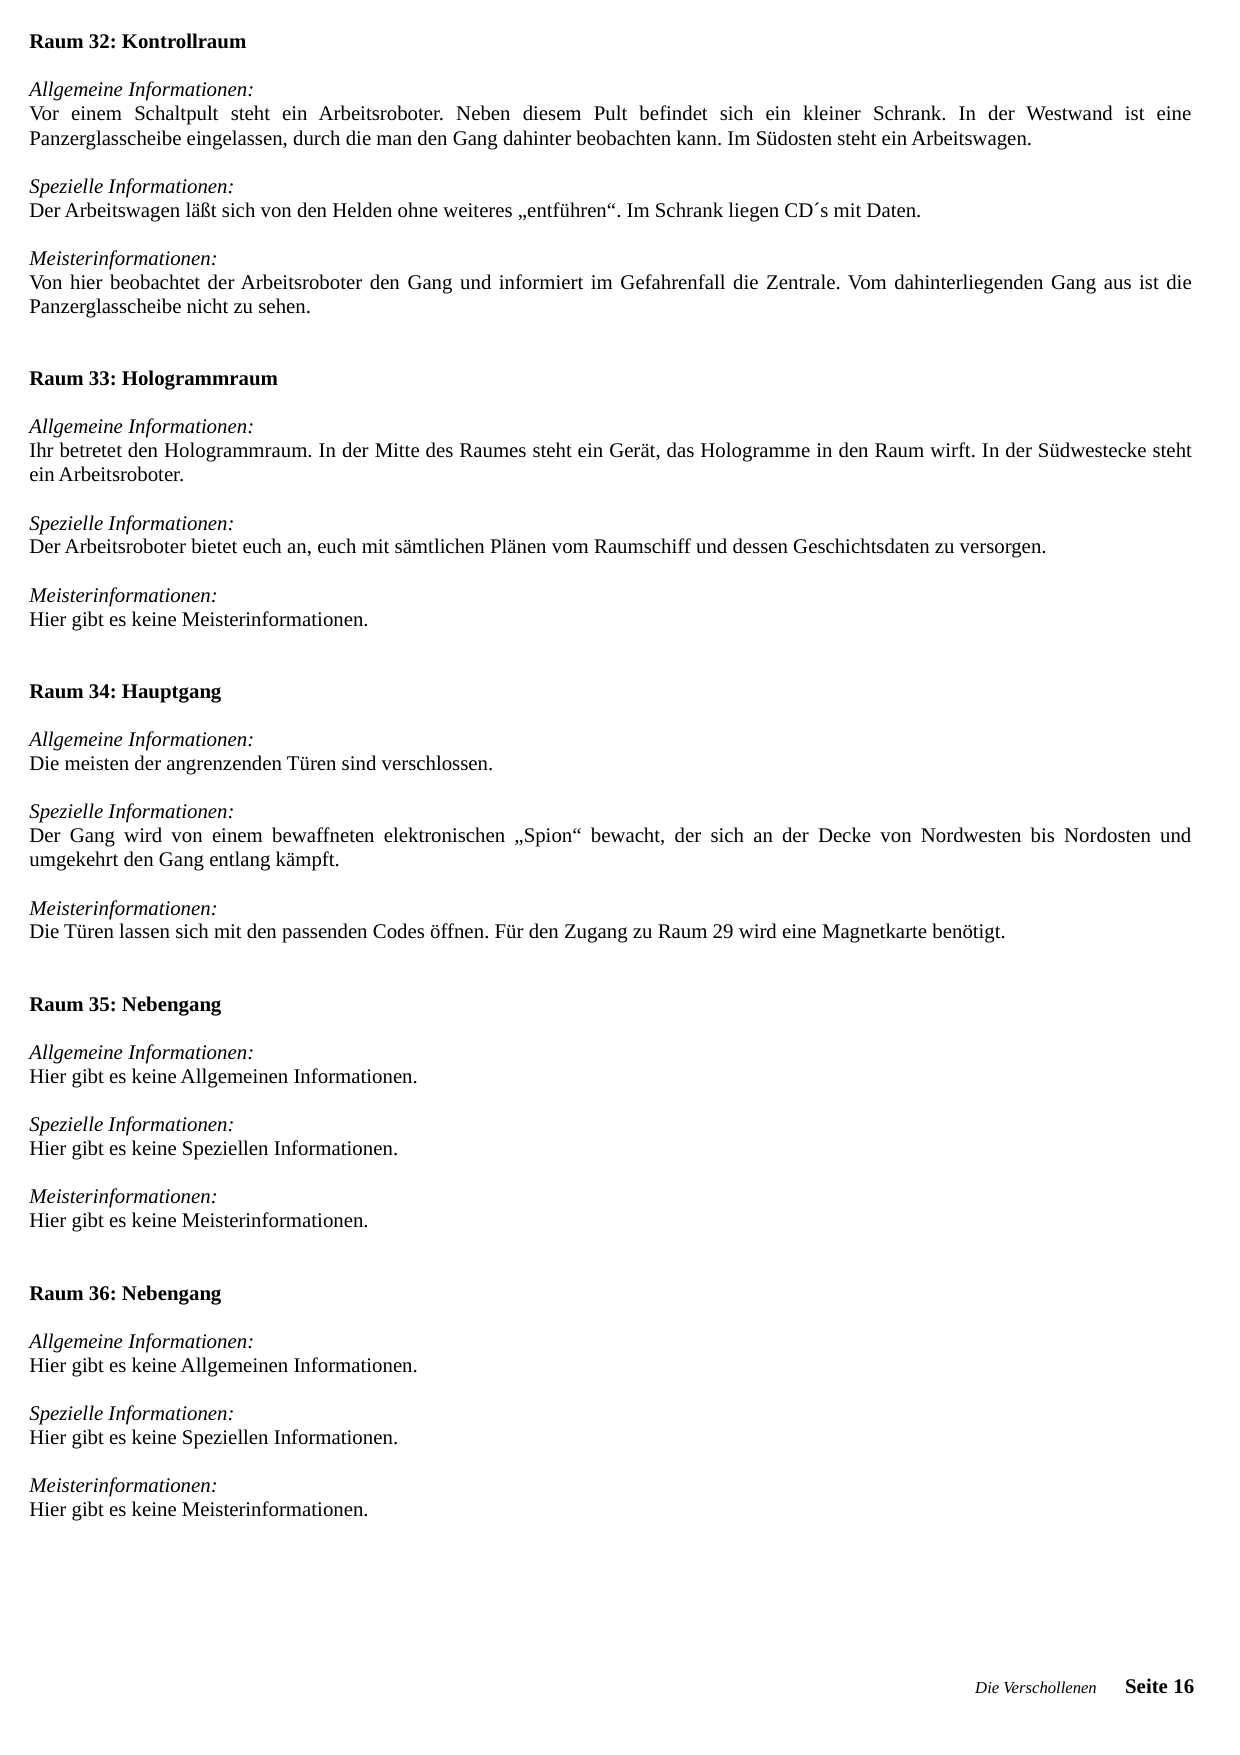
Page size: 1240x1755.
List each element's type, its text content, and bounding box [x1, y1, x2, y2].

text Hier gibt es keine Meisterinformationen. [29, 1208, 1194, 1232]
text Die Türen lassen sich mit den passenden Codes öffnen. Für den Zugang zu Raum 29 wird eine Magnetkarte benötigt. [29, 919, 1194, 943]
text Allgemeine Informationen: [29, 77, 1194, 101]
text Hier gibt es keine Allgemeinen Informationen. [29, 1353, 1194, 1377]
text Spezielle Informationen: [29, 1112, 1194, 1136]
text Von hier beobachtet der Arbeitsroboter den Gang und informiert im Gefahrenfall die Zentrale. Vom dahinterliegenden Gang aus ist die Panzerglasscheibe nicht zu sehen. [29, 270, 1194, 318]
text Allgemeine Informationen: [29, 414, 1194, 438]
text Allgemeine Informationen: [29, 1328, 1194, 1353]
text Spezielle Informationen: [29, 1401, 1194, 1425]
text Die meisten der angrenzenden Türen sind verschlossen. [29, 751, 1194, 775]
text Spezielle Informationen: [29, 510, 1194, 534]
text Allgemeine Informationen: [29, 727, 1194, 751]
text Meisterinformationen: [29, 1184, 1194, 1208]
text Der Arbeitswagen läßt sich von den Helden ohne weiteres „entführen“. Im Schrank liegen CD´s mit Daten. [29, 198, 1194, 222]
text Raum 32: Kontrollraum [29, 29, 1194, 53]
text Hier gibt es keine Meisterinformationen. [29, 1497, 1194, 1521]
text Spezielle Informationen: [29, 799, 1194, 823]
text Meisterinformationen: [29, 583, 1194, 607]
text Raum 35: Nebengang [29, 992, 1194, 1016]
text Hier gibt es keine Meisterinformationen. [29, 607, 1194, 631]
text Hier gibt es keine Allgemeinen Informationen. [29, 1064, 1194, 1088]
text Der Arbeitsroboter bietet euch an, euch mit sämtlichen Plänen vom Raumschiff und dessen Geschichtsdaten zu versorgen. [29, 534, 1194, 558]
text Vor einem Schaltpult steht ein Arbeitsroboter. Neben diesem Pult befindet sich ein kleiner Schrank. In der Westwand ist eine Panzerglasscheibe eingelassen, durch die man den Gang dahinter beobachten kann. Im Südosten steht ein Arbeitswagen. [29, 101, 1194, 149]
text Ihr betretet den Hologrammraum. In der Mitte des Raumes steht ein Gerät, das Hologramme in den Raum wirft. In der Südwestecke steht ein Arbeitsroboter. [29, 438, 1194, 486]
text Meisterinformationen: [29, 246, 1194, 270]
text Meisterinformationen: [29, 895, 1194, 919]
text Raum 34: Hauptgang [29, 679, 1194, 703]
text Raum 36: Nebengang [29, 1280, 1194, 1304]
text Hier gibt es keine Speziellen Informationen. [29, 1425, 1194, 1449]
text Spezielle Informationen: [29, 173, 1194, 198]
text Hier gibt es keine Speziellen Informationen. [29, 1136, 1194, 1160]
text Raum 33: Hologrammraum [29, 366, 1194, 390]
text Der Gang wird von einem bewaffneten elektronischen „Spion“ bewacht, der sich an der Decke von Nordwesten bis Nordosten und umgekehrt den Gang entlang kämpft. [29, 823, 1194, 871]
text Meisterinformationen: [29, 1473, 1194, 1497]
text Allgemeine Informationen: [29, 1040, 1194, 1064]
